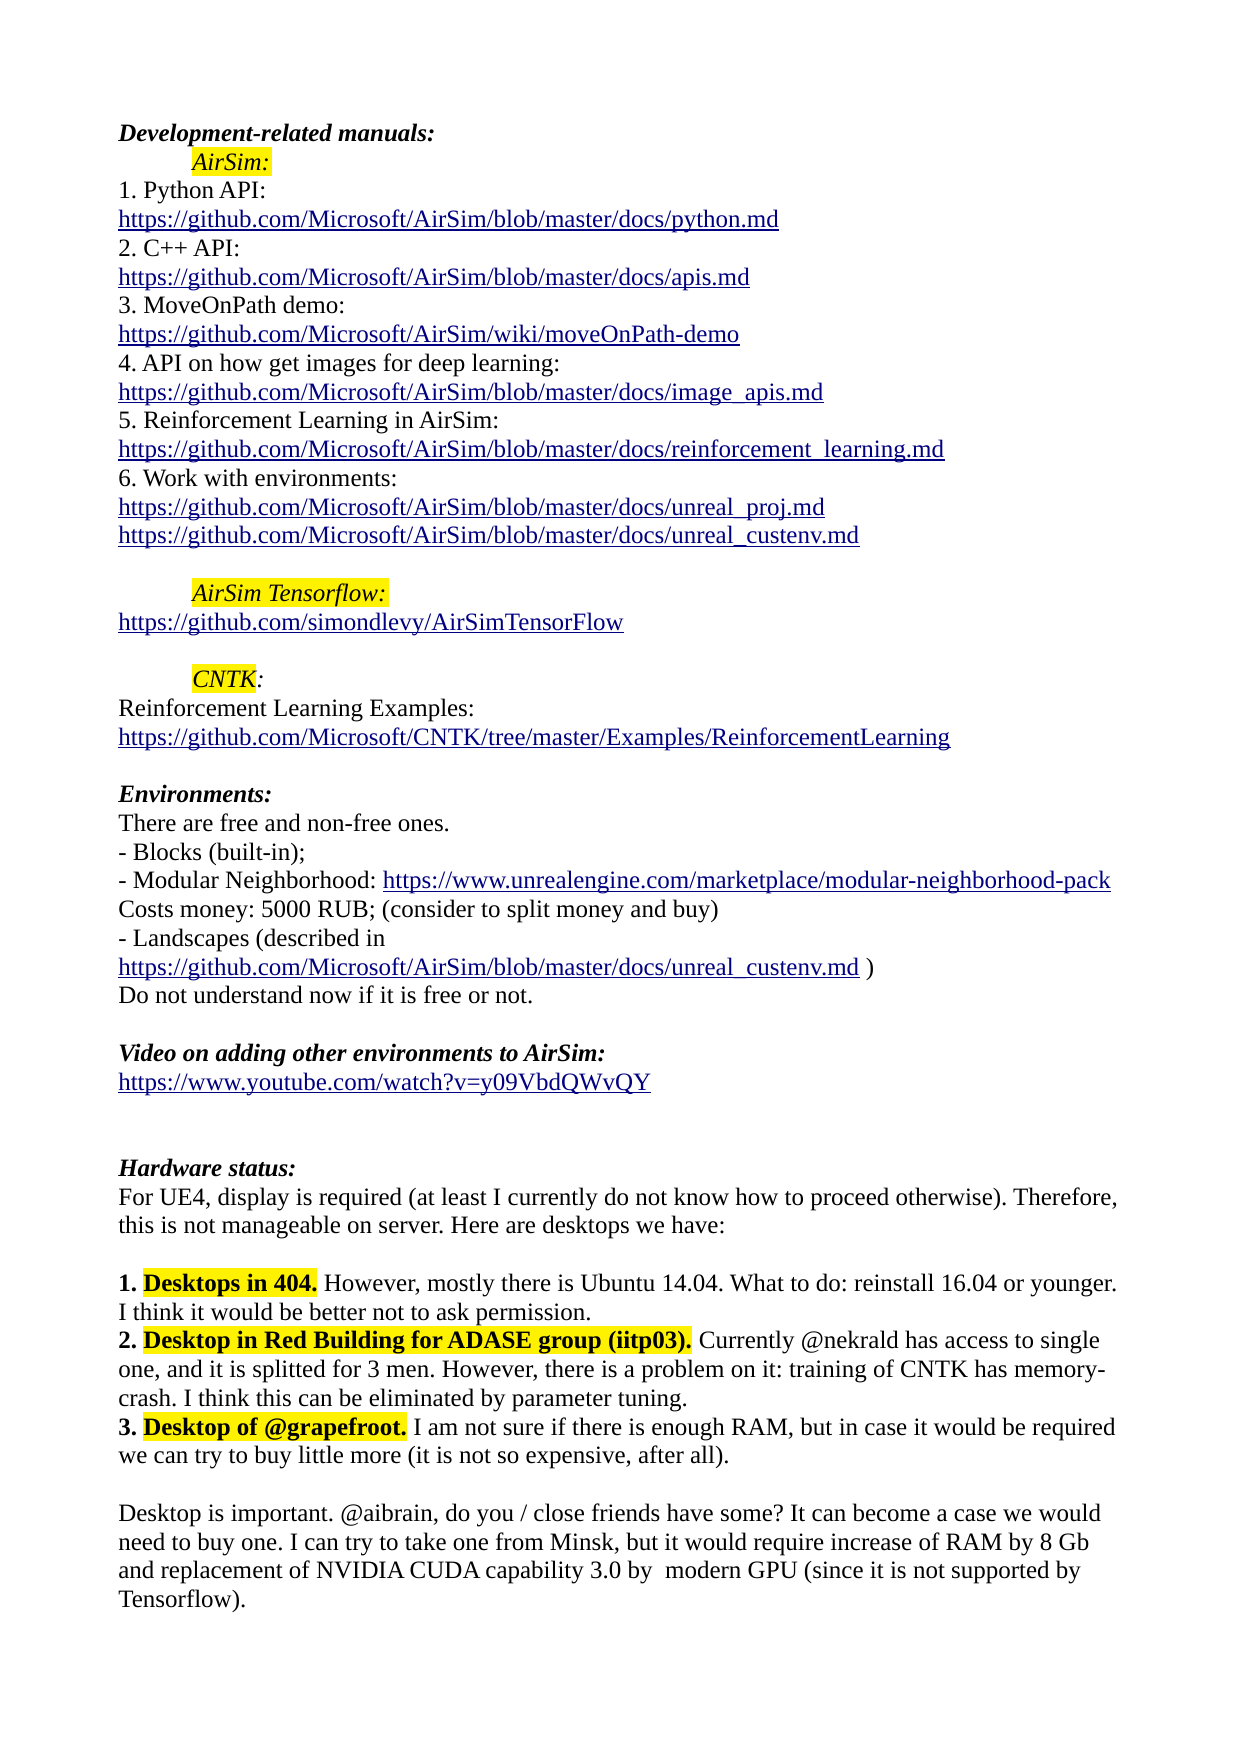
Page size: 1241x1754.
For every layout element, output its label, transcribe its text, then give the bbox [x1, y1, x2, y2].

text https://github.com/Microsoft/AirSim/blob/master/docs/image_apis.md [118, 377, 1122, 406]
text Development-related manuals: [118, 118, 1122, 147]
text 3. MoveOnPath demo: [118, 291, 1122, 319]
text - Modular Neighborhood: https://www.unrealengine.com/marketplace/modular-neighborhood-pack [118, 866, 1122, 894]
text Desktop is important. @aibrain, do you / close friends have some? It can become a case we would need to buy one. I can try to take one from Minsk, but it would require increase of RAM by 8 Gb and replacement of NVIDIA CUDA capability 3.0 by modern GPU (since it is not supported by Tensorflow). [118, 1498, 1122, 1613]
text https://www.youtube.com/watch?v=y09VbdQWvQY [118, 1067, 1122, 1096]
text - Blocks (built-in); [118, 837, 1122, 866]
text 4. API on how get images for deep learning: [118, 348, 1122, 377]
text https://github.com/Microsoft/AirSim/blob/master/docs/unreal_custenv.md [118, 521, 1122, 549]
text 1. Python API: [118, 176, 1122, 204]
text 5. Reinforcement Learning in AirSim: [118, 406, 1122, 434]
text Video on adding other environments to AirSim: [118, 1038, 1122, 1067]
text 2. C++ API: [118, 233, 1122, 262]
text Environments: [118, 779, 1122, 808]
text AirSim: [118, 147, 1122, 176]
text AirSim Tensorflow: [118, 578, 1122, 607]
text https://github.com/Microsoft/AirSim/blob/master/docs/python.md [118, 204, 1122, 233]
text 3. Desktop of @grapefroot. I am not sure if there is enough RAM, but in case it would be required we can try to buy little more (it is not so expensive, after all). [118, 1412, 1122, 1469]
text https://github.com/Microsoft/AirSim/wiki/moveOnPath-demo [118, 319, 1122, 348]
text https://github.com/Microsoft/AirSim/blob/master/docs/apis.md [118, 262, 1122, 291]
text 1. Desktops in 404. However, mostly there is Ubuntu 14.04. What to do: reinstall 16.04 or younger. I think it would be better not to ask permission. [118, 1268, 1122, 1326]
text https://github.com/simondlevy/AirSimTensorFlow [118, 607, 1122, 636]
text For UE4, display is required (at least I currently do not know how to proceed otherwise). Therefore, this is not manageable on server. Here are desktops we have: [118, 1182, 1122, 1239]
text There are free and non-free ones. [118, 808, 1122, 837]
text CNTK: [118, 664, 1122, 693]
text - Landscapes (described in https://github.com/Microsoft/AirSim/blob/master/docs/unreal_custenv.md ) [118, 923, 1122, 981]
text https://github.com/Microsoft/AirSim/blob/master/docs/reinforcement_learning.md [118, 434, 1122, 463]
text https://github.com/Microsoft/CNTK/tree/master/Examples/ReinforcementLearning [118, 722, 1122, 751]
text Hardware status: [118, 1153, 1122, 1182]
text 2. Desktop in Red Building for ADASE group (iitp03). Currently @nekrald has access to single one, and it is splitted for 3 men. However, there is a problem on it: training of CNTK has memory-crash. I think this can be eliminated by parameter tuning. [118, 1326, 1122, 1412]
text 6. Work with environments: [118, 463, 1122, 492]
text Reinforcement Learning Examples: [118, 693, 1122, 722]
text Do not understand now if it is free or not. [118, 981, 1122, 1009]
text https://github.com/Microsoft/AirSim/blob/master/docs/unreal_proj.md [118, 492, 1122, 521]
text Costs money: 5000 RUB; (consider to split money and buy) [118, 894, 1122, 923]
